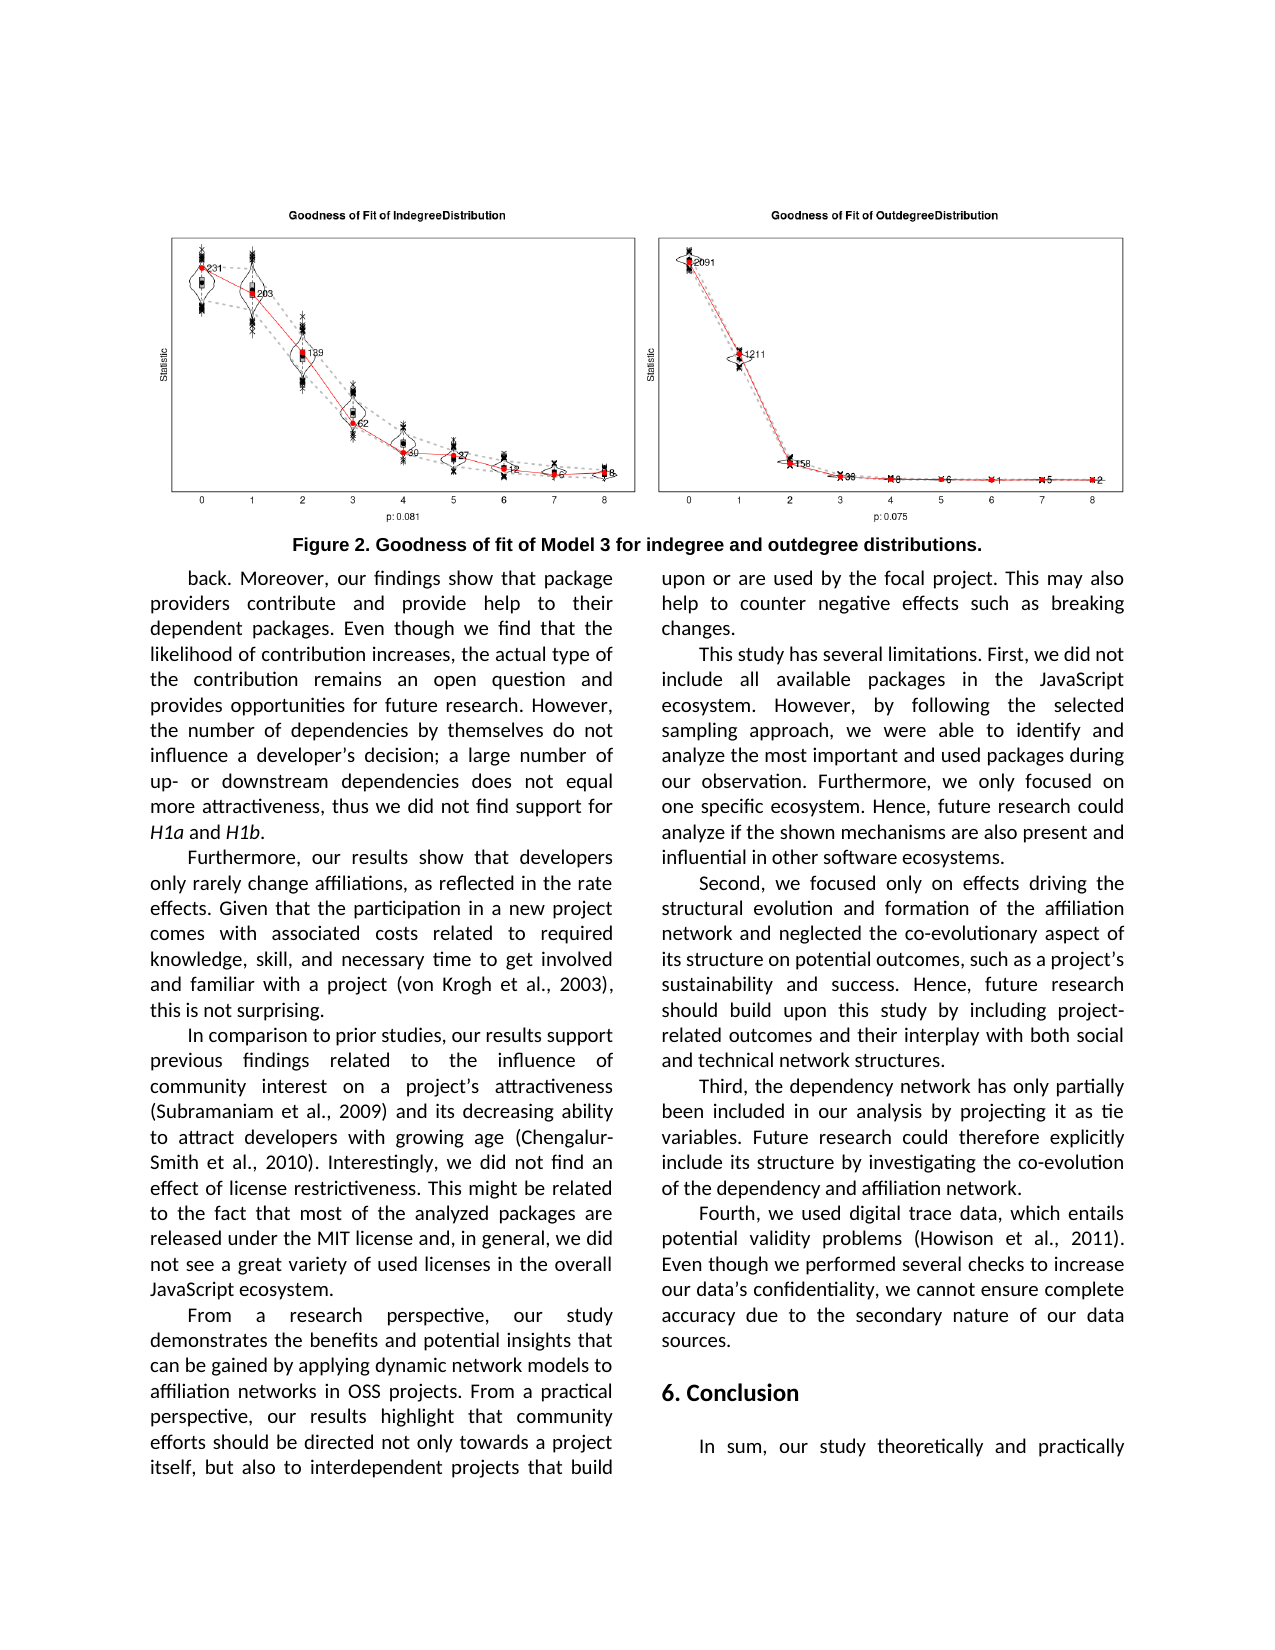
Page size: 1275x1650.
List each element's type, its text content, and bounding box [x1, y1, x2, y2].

text Second, we focused only on effects driving the structural evolution and formation of the affiliation network and neglected the co-evolutionary aspect of its structure on potential outcomes, such as a project’s sustainability and success. Hence, future research should build upon this study by including project-related outcomes and their interplay with both social and technical network structures. [661, 870, 1125, 1073]
table_cell Figure 2. Goodness of fit of Model 3 for indegree and outdegree distributions. [150, 534, 1125, 565]
text back. Moreover, our findings show that package providers contribute and provide help to their dependent packages. Even though we find that the likelihood of contribution increases, the actual type of the contribution remains an open question and provides opportunities for future research. However, the number of dependencies by themselves do not influence a developer’s decision; a large number of up- or downstream dependencies does not equal more attractiveness, thus we did not find support for H1a and H1b. [150, 565, 614, 844]
text Furthermore, our results show that developers only rarely change affiliations, as reflected in the rate effects. Given that the participation in a new project comes with associated costs related to required knowledge, skill, and necessary time to get involved and familiar with a project (von Krogh et al., 2003), this is not surprising. [150, 844, 614, 1022]
text In comparison to prior studies, our results support previous findings related to the influence of community interest on a project’s attractiveness (Subramaniam et al., 2009) and its decreasing ability to attract developers with growing age (Chengalur-Smith et al., 2010). Interestingly, we did not find an effect of license restrictiveness. This might be related to the fact that most of the analyzed packages are released under the MIT license and, in general, we did not see a great variety of used licenses in the overall JavaScript ecosystem. [150, 1022, 614, 1302]
text upon or are used by the focal project. This may also help to counter negative effects such as breaking changes. [661, 565, 1125, 641]
text In sum, our study theoretically and practically [661, 1433, 1125, 1458]
text Third, the dependency network has only partially been included in our analysis by projecting it as tie variables. Future research could therefore explicitly include its structure by investigating the co-evolution of the dependency and affiliation network. [661, 1073, 1125, 1200]
picture [150, 206, 1125, 534]
subtitle 6. Conclusion [661, 1378, 1125, 1408]
text This study has several limitations. First, we did not include all available packages in the JavaScript ecosystem. However, by following the selected sampling approach, we were able to identify and analyze the most important and used packages during our observation. Furthermore, we only focused on one specific ecosystem. Hence, future research could analyze if the shown mechanisms are also present and influential in other software ecosystems. [661, 641, 1125, 870]
text Fourth, we used digital trace data, which entails potential validity problems (Howison et al., 2011). Even though we performed several checks to increase our data’s confidentiality, we cannot ensure complete accuracy due to the secondary nature of our data sources. [661, 1200, 1125, 1353]
text From a research perspective, our study demonstrates the benefits and potential insights that can be gained by applying dynamic network models to affiliation networks in OSS projects. From a practical perspective, our results highlight that community efforts should be directed not only towards a project itself, but also to interdependent projects that build [150, 1302, 614, 1480]
